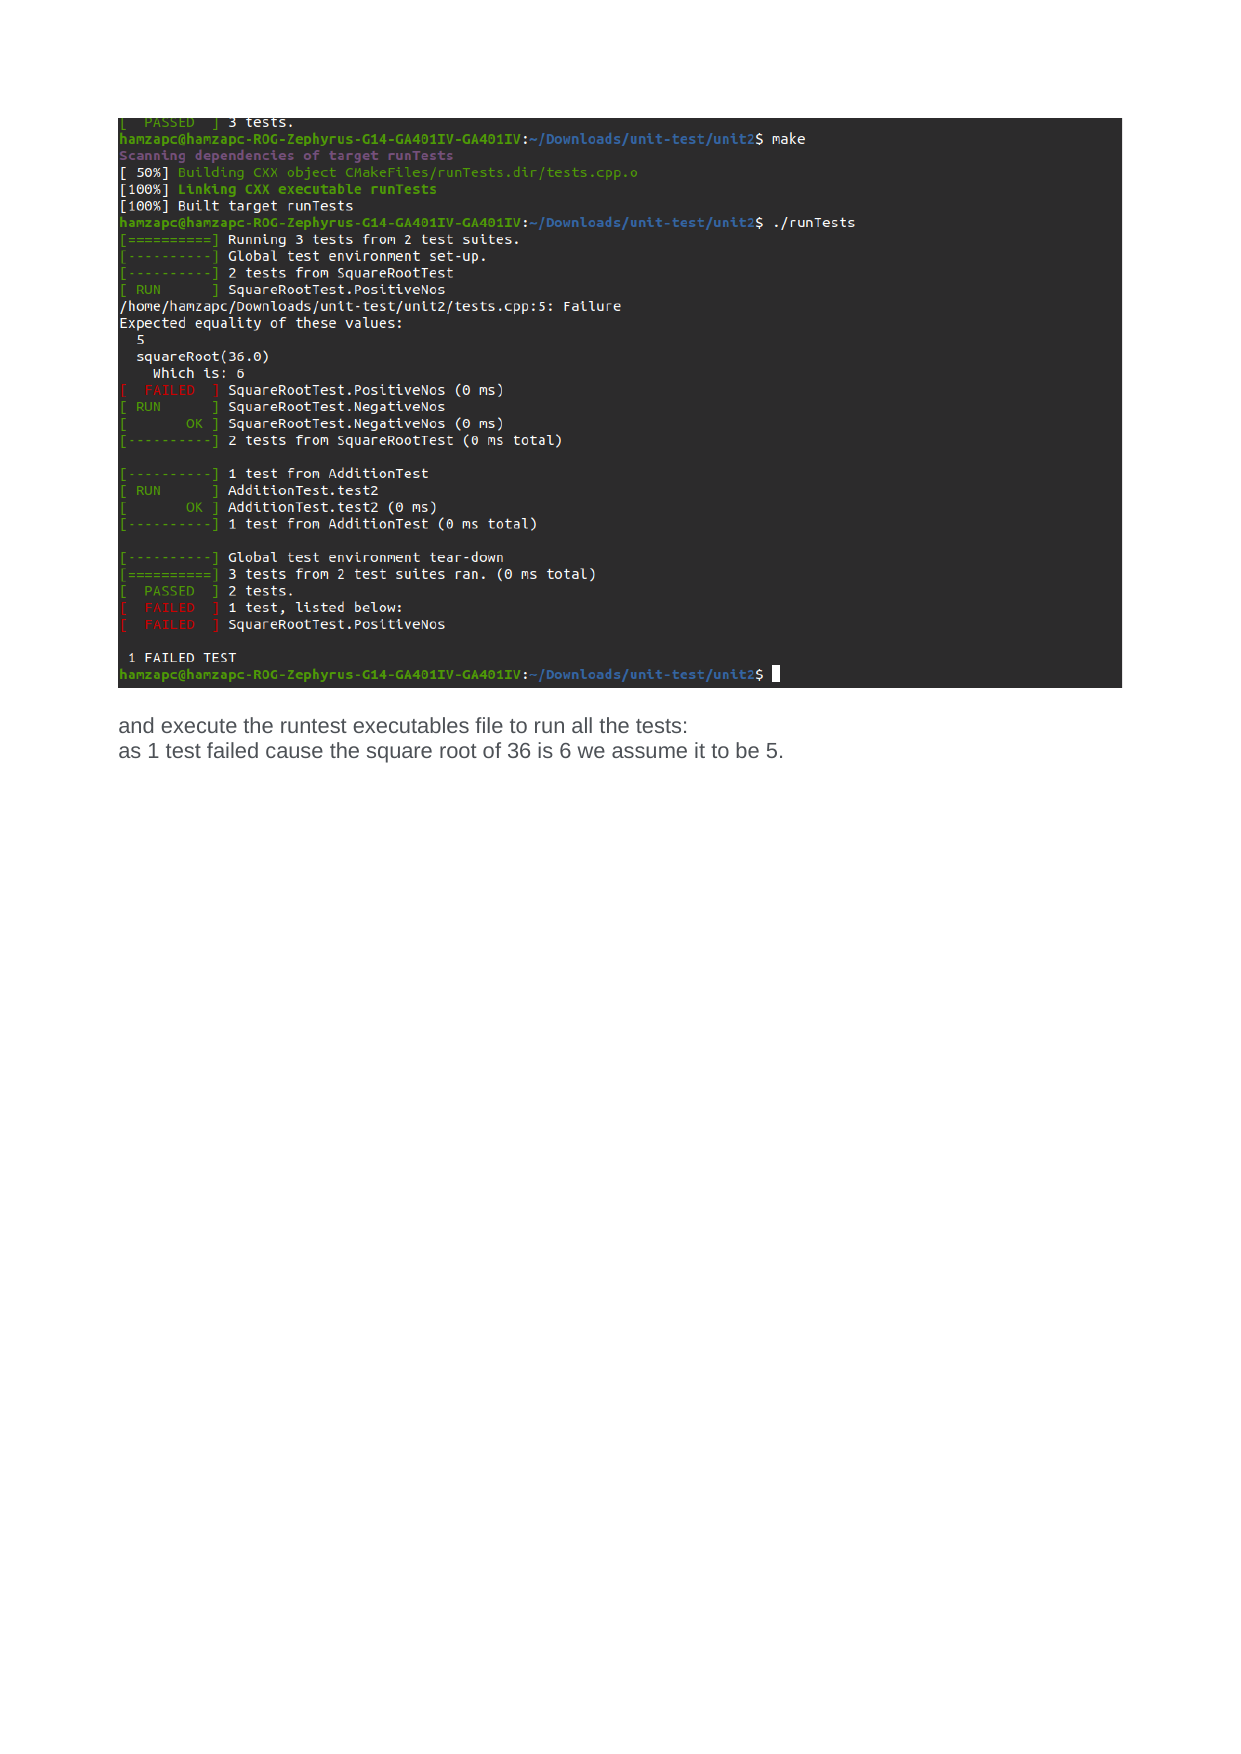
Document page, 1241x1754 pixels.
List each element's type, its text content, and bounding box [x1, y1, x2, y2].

text and execute the runtest executables file to run all the tests: [118, 713, 1122, 738]
picture [118, 118, 1123, 688]
text as 1 test failed cause the square root of 36 is 6 we assume it to be 5. [118, 738, 1122, 763]
